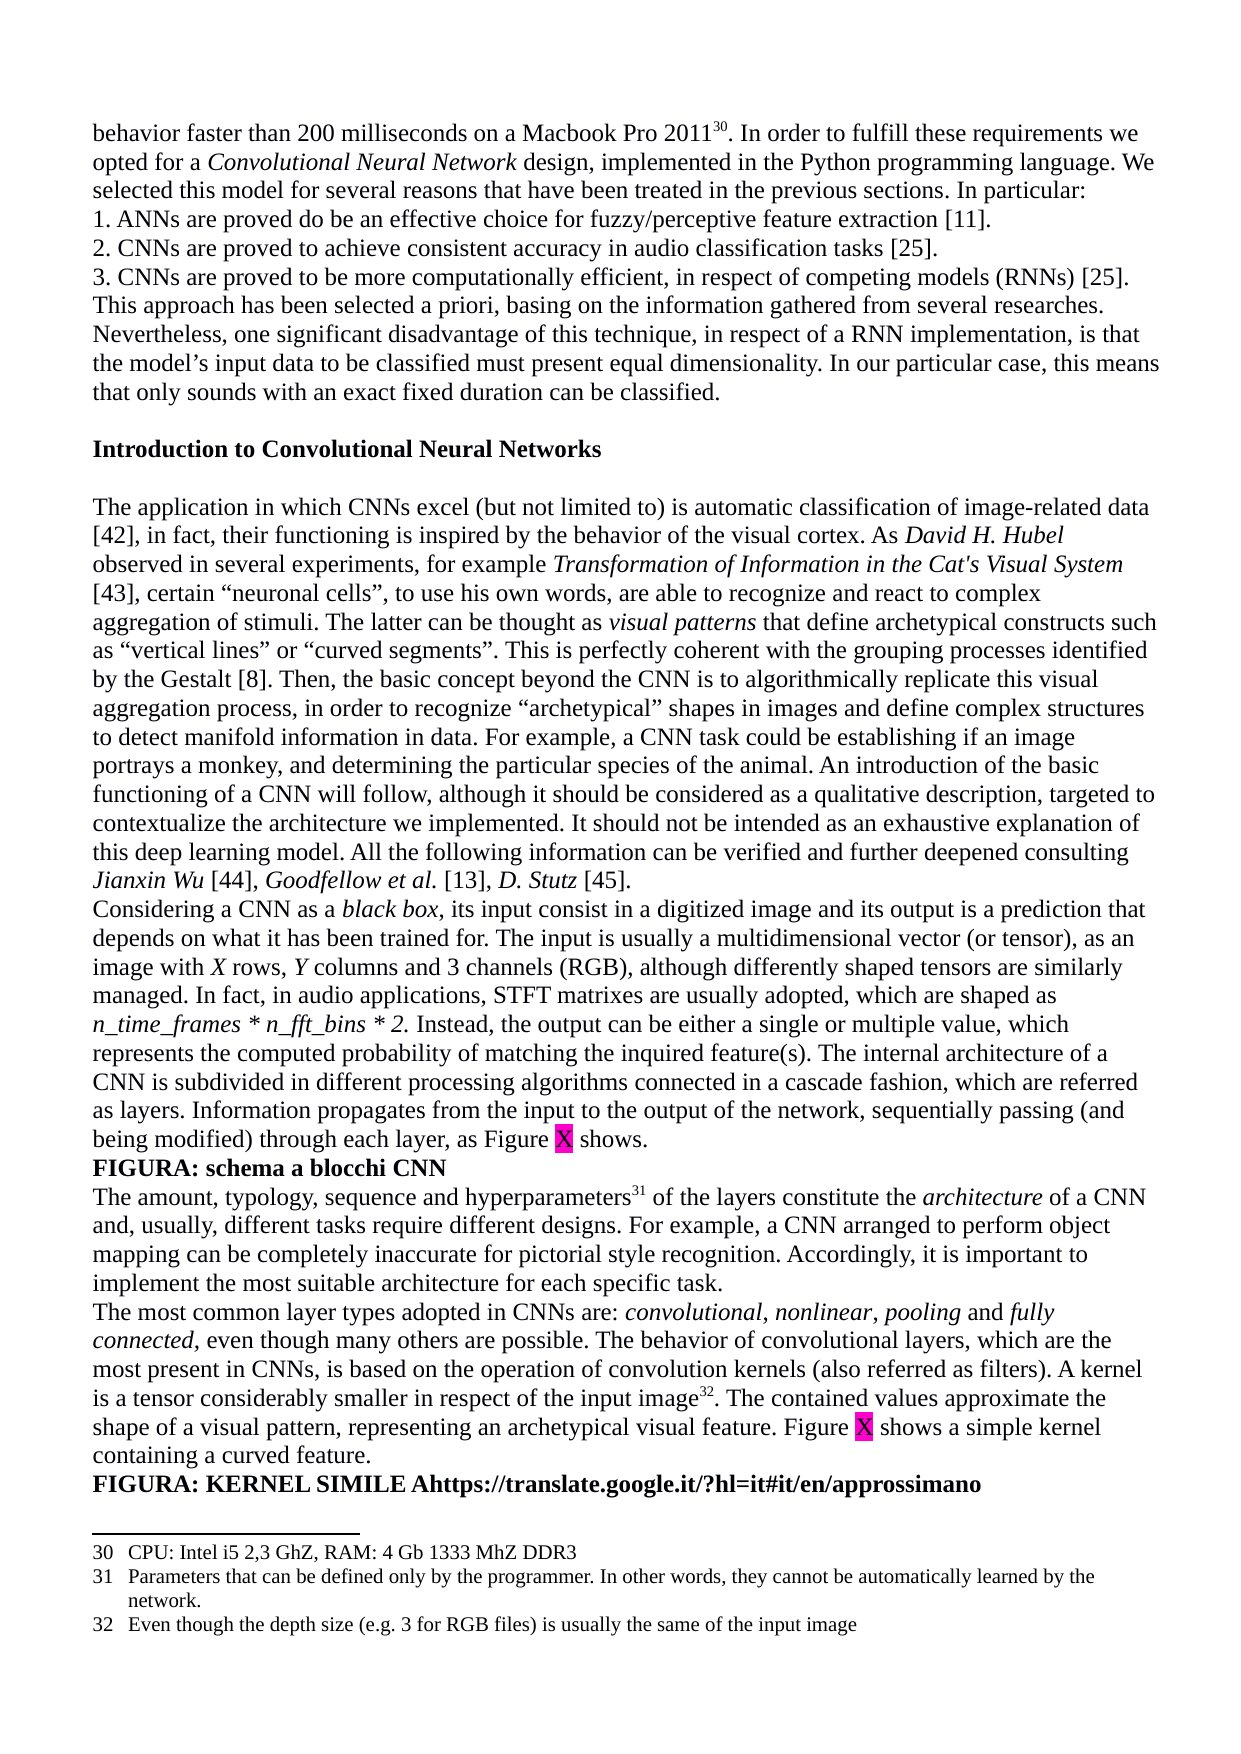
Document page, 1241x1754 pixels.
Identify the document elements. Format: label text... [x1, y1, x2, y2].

text The most common layer types adopted in CNNs are: convolutional, nonlinear, pooling and fully connected, even though many others are possible. The behavior of convolutional layers, which are the most present in CNNs, is based on the operation of convolution kernels (also referred as filters). A kernel is a tensor considerably smaller in respect of the input image. The contained values approximate the shape of a visual pattern, representing an archetypical visual feature. Figure X shows a simple kernel containing a curved feature. [92, 1297, 1160, 1469]
text FIGURA: KERNEL SIMILE Ahttps://translate.google.it/?hl=it#it/en/approssimano [92, 1469, 1160, 1498]
text 1. ANNs are proved do be an effective choice for fuzzy/perceptive feature extraction [11]. [92, 204, 1160, 233]
text Even though the depth size (e.g. 3 for RGB files) is usually the same of the input image [92, 1612, 1160, 1636]
text The amount, typology, sequence and hyperparameters of the layers constitute the architecture of a CNN and, usually, different tasks require different designs. For example, a CNN arranged to perform object mapping can be completely inaccurate for pictorial style recognition. Accordingly, it is important to implement the most suitable architecture for each specific task. [92, 1182, 1160, 1297]
text 3. CNNs are proved to be more computationally efficient, in respect of competing models (RNNs) [25]. [92, 262, 1160, 291]
text Introduction to Convolutional Neural Networks [92, 434, 1160, 463]
text Considering a CNN as a black box, its input consist in a digitized image and its output is a prediction that depends on what it has been trained for. The input is usually a multidimensional vector (or tensor), as an image with X rows, Y columns and 3 channels (RGB), although differently shaped tensors are similarly managed. In fact, in audio applications, STFT matrixes are usually adopted, which are shaped as n_time_frames * n_fft_bins * 2. Instead, the output can be either a single or multiple value, which represents the computed probability of matching the inquired feature(s). The internal architecture of a CNN is subdivided in different processing algorithms connected in a cascade fashion, which are referred as layers. Information propagates from the input to the output of the network, sequentially passing (and being modified) through each layer, as Figure X shows. [92, 894, 1160, 1153]
text behavior faster than 200 milliseconds on a Macbook Pro 2011. In order to fulfill these requirements we opted for a Convolutional Neural Network design, implemented in the Python programming language. We selected this model for several reasons that have been treated in the previous sections. In particular: [92, 118, 1160, 204]
text FIGURA: schema a blocchi CNN [92, 1153, 1160, 1182]
text Nevertheless, one significant disadvantage of this technique, in respect of a RNN implementation, is that the model’s input data to be classified must present equal dimensionality. In our particular case, this means that only sounds with an exact fixed duration can be classified. [92, 319, 1160, 406]
text 2. CNNs are proved to achieve consistent accuracy in audio classification tasks [25]. [92, 233, 1160, 262]
text The application in which CNNs excel (but not limited to) is automatic classification of image-related data [42], in fact, their functioning is inspired by the behavior of the visual cortex. As David H. Hubel observed in several experiments, for example Transformation of Information in the Cat's Visual System [43], certain “neuronal cells”, to use his own words, are able to recognize and react to complex aggregation of stimuli. The latter can be thought as visual patterns that define archetypical constructs such as “vertical lines” or “curved segments”. This is perfectly coherent with the grouping processes identified by the Gestalt [8]. Then, the basic concept beyond the CNN is to algorithmically replicate this visual aggregation process, in order to recognize “archetypical” shapes in images and define complex structures to detect manifold information in data. For example, a CNN task could be establishing if an image portrays a monkey, and determining the particular species of the animal. An introduction of the basic functioning of a CNN will follow, although it should be considered as a qualitative description, targeted to contextualize the architecture we implemented. It should not be intended as an exhaustive explanation of this deep learning model. All the following information can be verified and further deepened consulting Jianxin Wu [44], Goodfellow et al. [13], D. Stutz [45]. [92, 492, 1160, 894]
text Parameters that can be defined only by the programmer. In other words, they cannot be automatically learned by the network. [92, 1564, 1160, 1612]
text CPU: Intel i5 2,3 GhZ, RAM: 4 Gb 1333 MhZ DDR3 [92, 1539, 1160, 1564]
text This approach has been selected a priori, basing on the information gathered from several researches. [92, 291, 1160, 319]
